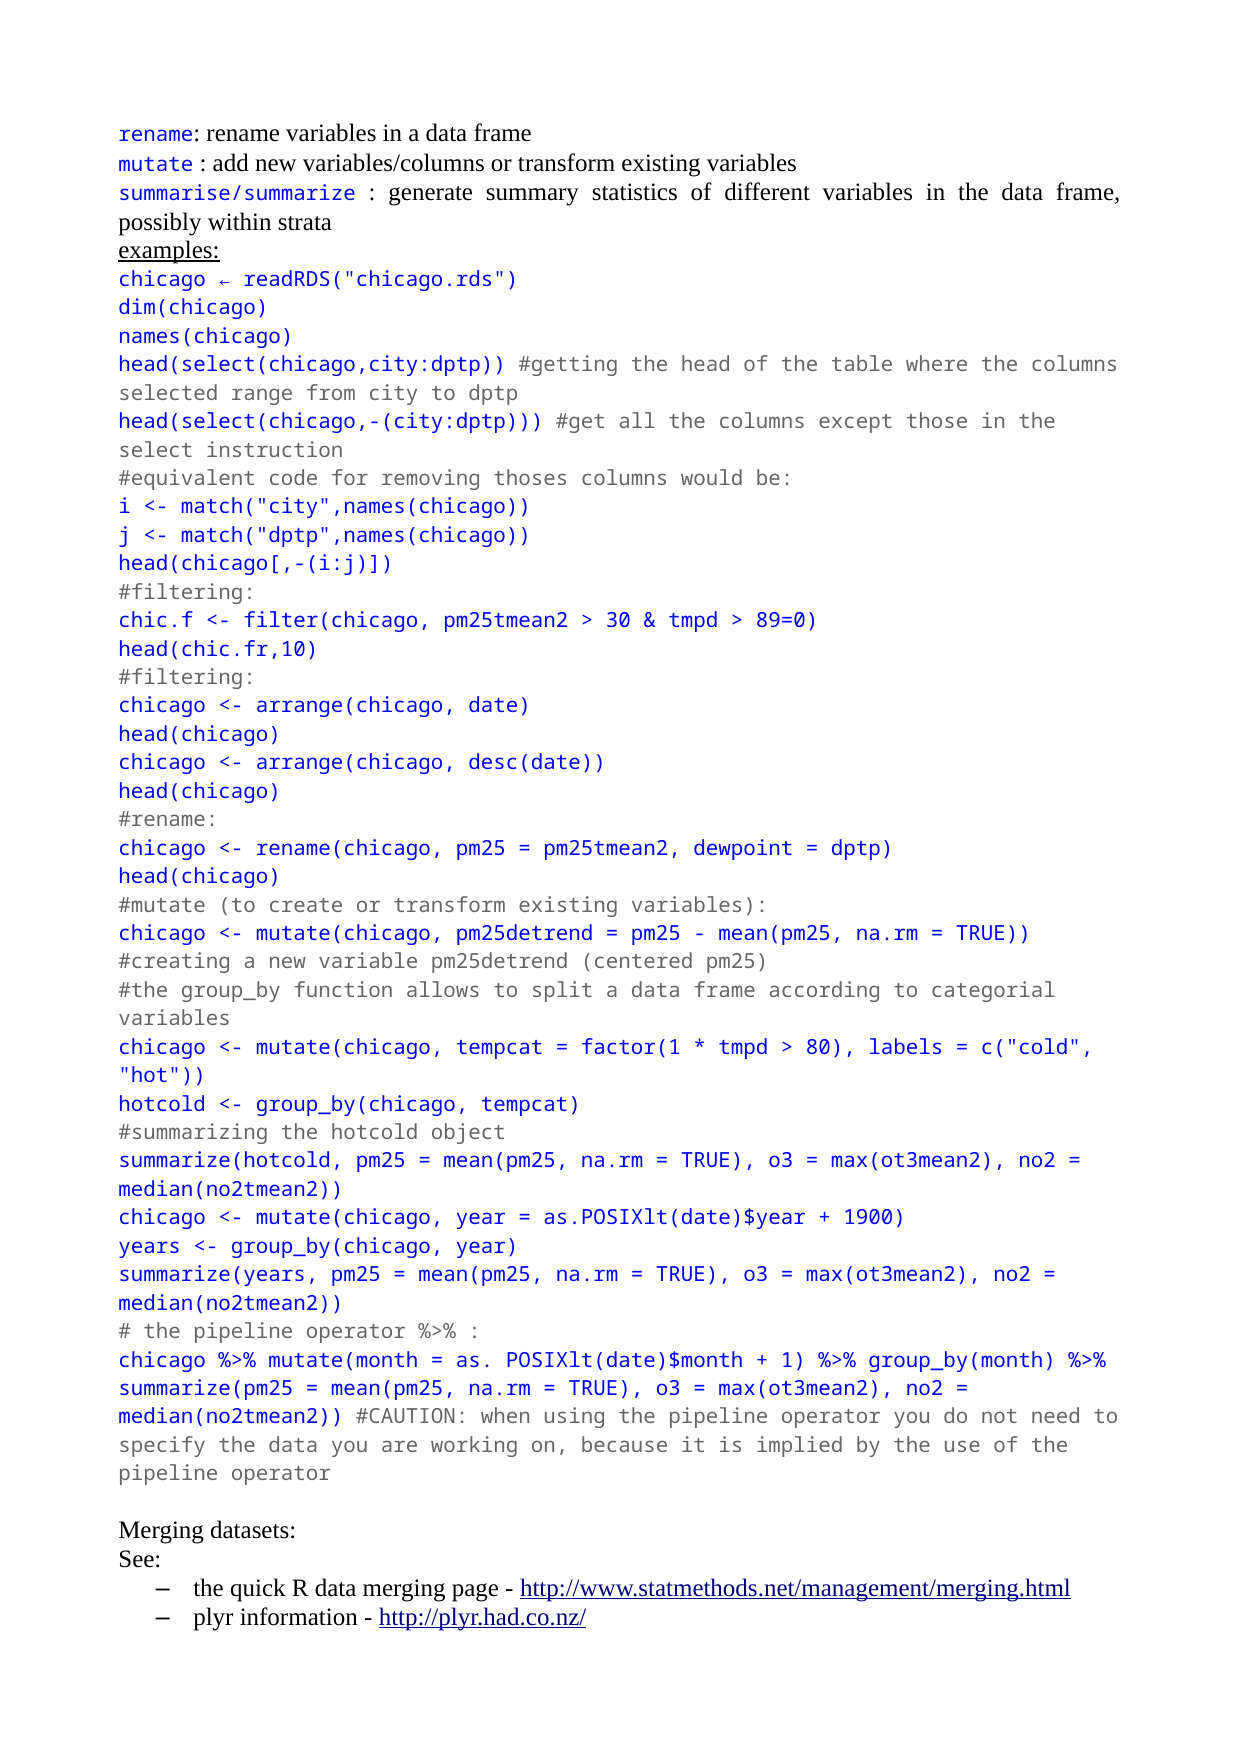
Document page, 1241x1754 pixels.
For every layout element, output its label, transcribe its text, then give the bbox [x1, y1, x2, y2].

text See: [118, 1544, 1122, 1573]
text #the group_by function allows to split a data frame according to categorial variables [118, 975, 1122, 1032]
text mutate : add new variables/columns or transform existing variables [118, 148, 1122, 177]
text chic.f <- filter(chicago, pm25tmean2 > 30 & tmpd > 89=0) [118, 605, 1122, 634]
list plyr information - http://plyr.had.co.nz/ [156, 1602, 1122, 1631]
text examples: [118, 235, 1122, 264]
text chicago ← readRDS("chicago.rds") [118, 264, 1122, 292]
text #mutate (to create or transform existing variables): [118, 890, 1122, 918]
text summarize(years, pm25 = mean(pm25, na.rm = TRUE), o3 = max(ot3mean2), no2 = median(no2tmean2)) [118, 1259, 1122, 1316]
text # the pipeline operator %>% : [118, 1316, 1122, 1345]
text head(chic.fr,10) [118, 634, 1122, 662]
text rename: rename variables in a data frame [118, 118, 1122, 148]
text i <- match("city",names(chicago)) [118, 492, 1122, 520]
text chicago <- arrange(chicago, date) [118, 691, 1122, 719]
text #rename: [118, 804, 1122, 833]
text summarize(hotcold, pm25 = mean(pm25, na.rm = TRUE), o3 = max(ot3mean2), no2 = median(no2tmean2)) [118, 1146, 1122, 1202]
text chicago <- mutate(chicago, year = as.POSIXlt(date)$year + 1900) [118, 1202, 1122, 1231]
text years <- group_by(chicago, year) [118, 1231, 1122, 1259]
text head(chicago) [118, 776, 1122, 804]
text chicago <- mutate(chicago, tempcat = factor(1 * tmpd > 80), labels = c("cold", "hot")) [118, 1032, 1122, 1089]
text names(chicago) [118, 321, 1122, 349]
text dim(chicago) [118, 292, 1122, 321]
text summarise/summarize : generate summary statistics of different variables in the data frame, possibly within strata [118, 177, 1122, 235]
text chicago <- arrange(chicago, desc(date)) [118, 747, 1122, 776]
text head(select(chicago,-(city:dptp))) #get all the columns except those in the select instruction [118, 406, 1122, 463]
list the quick R data merging page - http://www.statmethods.net/management/merging.html [156, 1573, 1122, 1602]
text j <- match("dptp",names(chicago)) [118, 520, 1122, 548]
text #filtering: [118, 662, 1122, 691]
text head(chicago) [118, 861, 1122, 890]
text chicago <- mutate(chicago, pm25detrend = pm25 - mean(pm25, na.rm = TRUE)) #creating a new variable pm25detrend (centered pm25) [118, 918, 1122, 975]
text chicago %>% mutate(month = as. POSIXlt(date)$month + 1) %>% group_by(month) %>% summarize(pm25 = mean(pm25, na.rm = TRUE), o3 = max(ot3mean2), no2 = median(no2tmean2)) #CAUTION: when using the pipeline operator you do not need to specify the data you are working on, because it is implied by the use of the pipeline operator [118, 1345, 1122, 1487]
text hotcold <- group_by(chicago, tempcat) [118, 1089, 1122, 1117]
text Merging datasets: [118, 1516, 1122, 1544]
text #summarizing the hotcold object [118, 1117, 1122, 1146]
text #filtering: [118, 577, 1122, 605]
text head(chicago[,-(i:j)]) [118, 548, 1122, 577]
text head(select(chicago,city:dptp)) #getting the head of the table where the columns selected range from city to dptp [118, 349, 1122, 406]
text head(chicago) [118, 719, 1122, 747]
text #equivalent code for removing thoses columns would be: [118, 463, 1122, 492]
text chicago <- rename(chicago, pm25 = pm25tmean2, dewpoint = dptp) [118, 833, 1122, 861]
